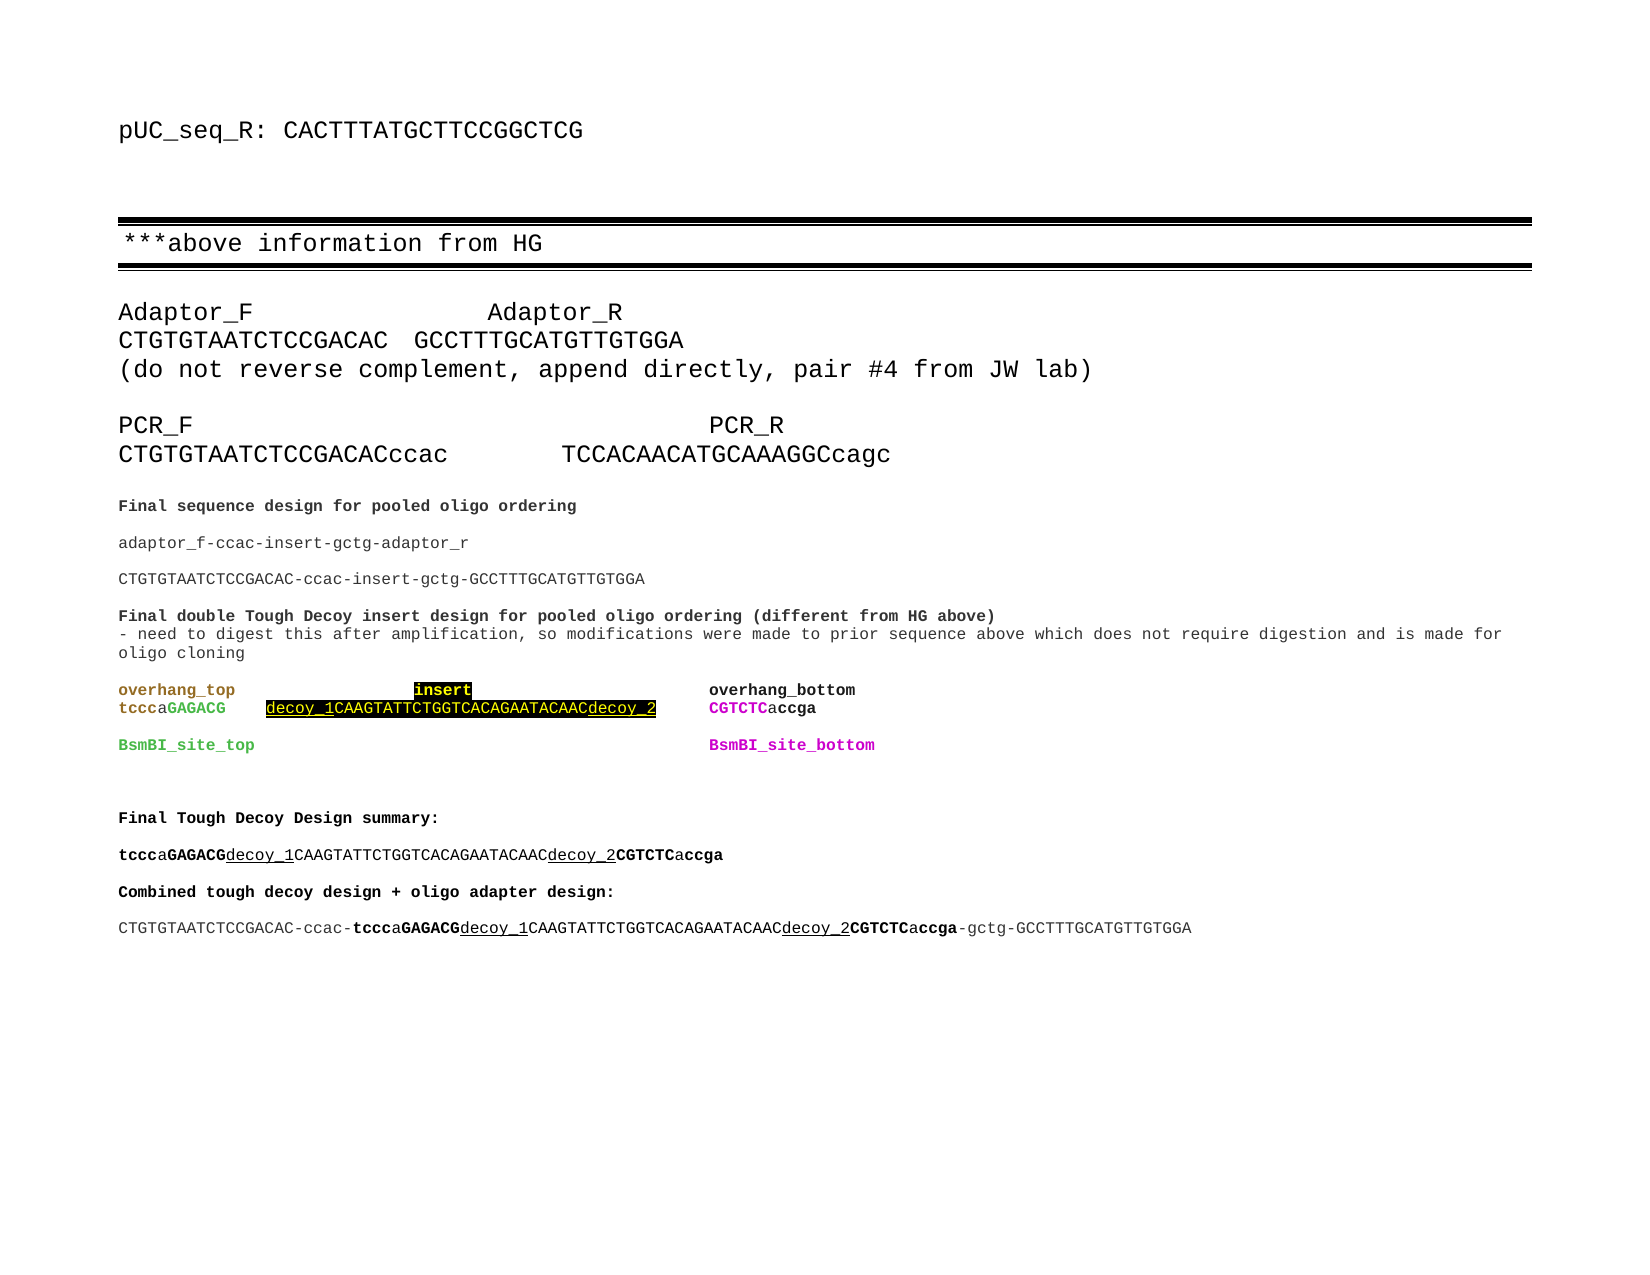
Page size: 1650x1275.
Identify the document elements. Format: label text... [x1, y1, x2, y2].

text Final double Tough Decoy insert design for pooled oligo ordering (different from HG above) [118, 608, 1532, 626]
text Final sequence design for pooled oligo ordering [118, 498, 1532, 516]
text tcccaGAGACGdecoy_1CAAGTATTCTGGTCACAGAATACAACdecoy_2CGTCTCaccga [118, 847, 1532, 865]
text Final Tough Decoy Design summary: [118, 810, 1532, 828]
text Adaptor_F Adaptor_R [118, 299, 1532, 328]
text CTGTGTAATCTCCGACAC GCCTTTGCATGTTGTGGA [118, 328, 1532, 356]
text (do not reverse complement, append directly, pair #4 from JW lab) [118, 356, 1532, 384]
text CTGTGTAATCTCCGACAC-ccac-insert-gctg-GCCTTTGCATGTTGTGGA [118, 571, 1532, 590]
text PCR_F PCR_R [118, 413, 1532, 441]
text BsmBI_site_top BsmBI_site_bottom [118, 737, 1532, 755]
text CTGTGTAATCTCCGACAC-ccac-tcccaGAGACGdecoy_1CAAGTATTCTGGTCACAGAATACAACdecoy_2CGTCTCaccga-gctg-GCCTTTGCATGTTGTGGA [118, 920, 1532, 938]
text Combined tough decoy design + oligo adapter design: [118, 883, 1532, 902]
text pUC_seq_R: CACTTTATGCTTCCGGCTCG [118, 118, 1532, 146]
text adaptor_f-ccac-insert-gctg-adaptor_r [118, 534, 1532, 553]
text overhang_top insert overhang_bottom [118, 682, 1532, 700]
text ***above information from HG [118, 226, 1532, 263]
text - need to digest this after amplification, so modifications were made to prior sequence above which does not require digestion and is made for oligo cloning [118, 626, 1532, 663]
text CTGTGTAATCTCCGACACccac TCCACAACATGCAAAGGCcagc [118, 441, 1532, 469]
text tcccaGAGACG decoy_1CAAGTATTCTGGTCACAGAATACAACdecoy_2 CGTCTCaccga [118, 700, 1532, 718]
